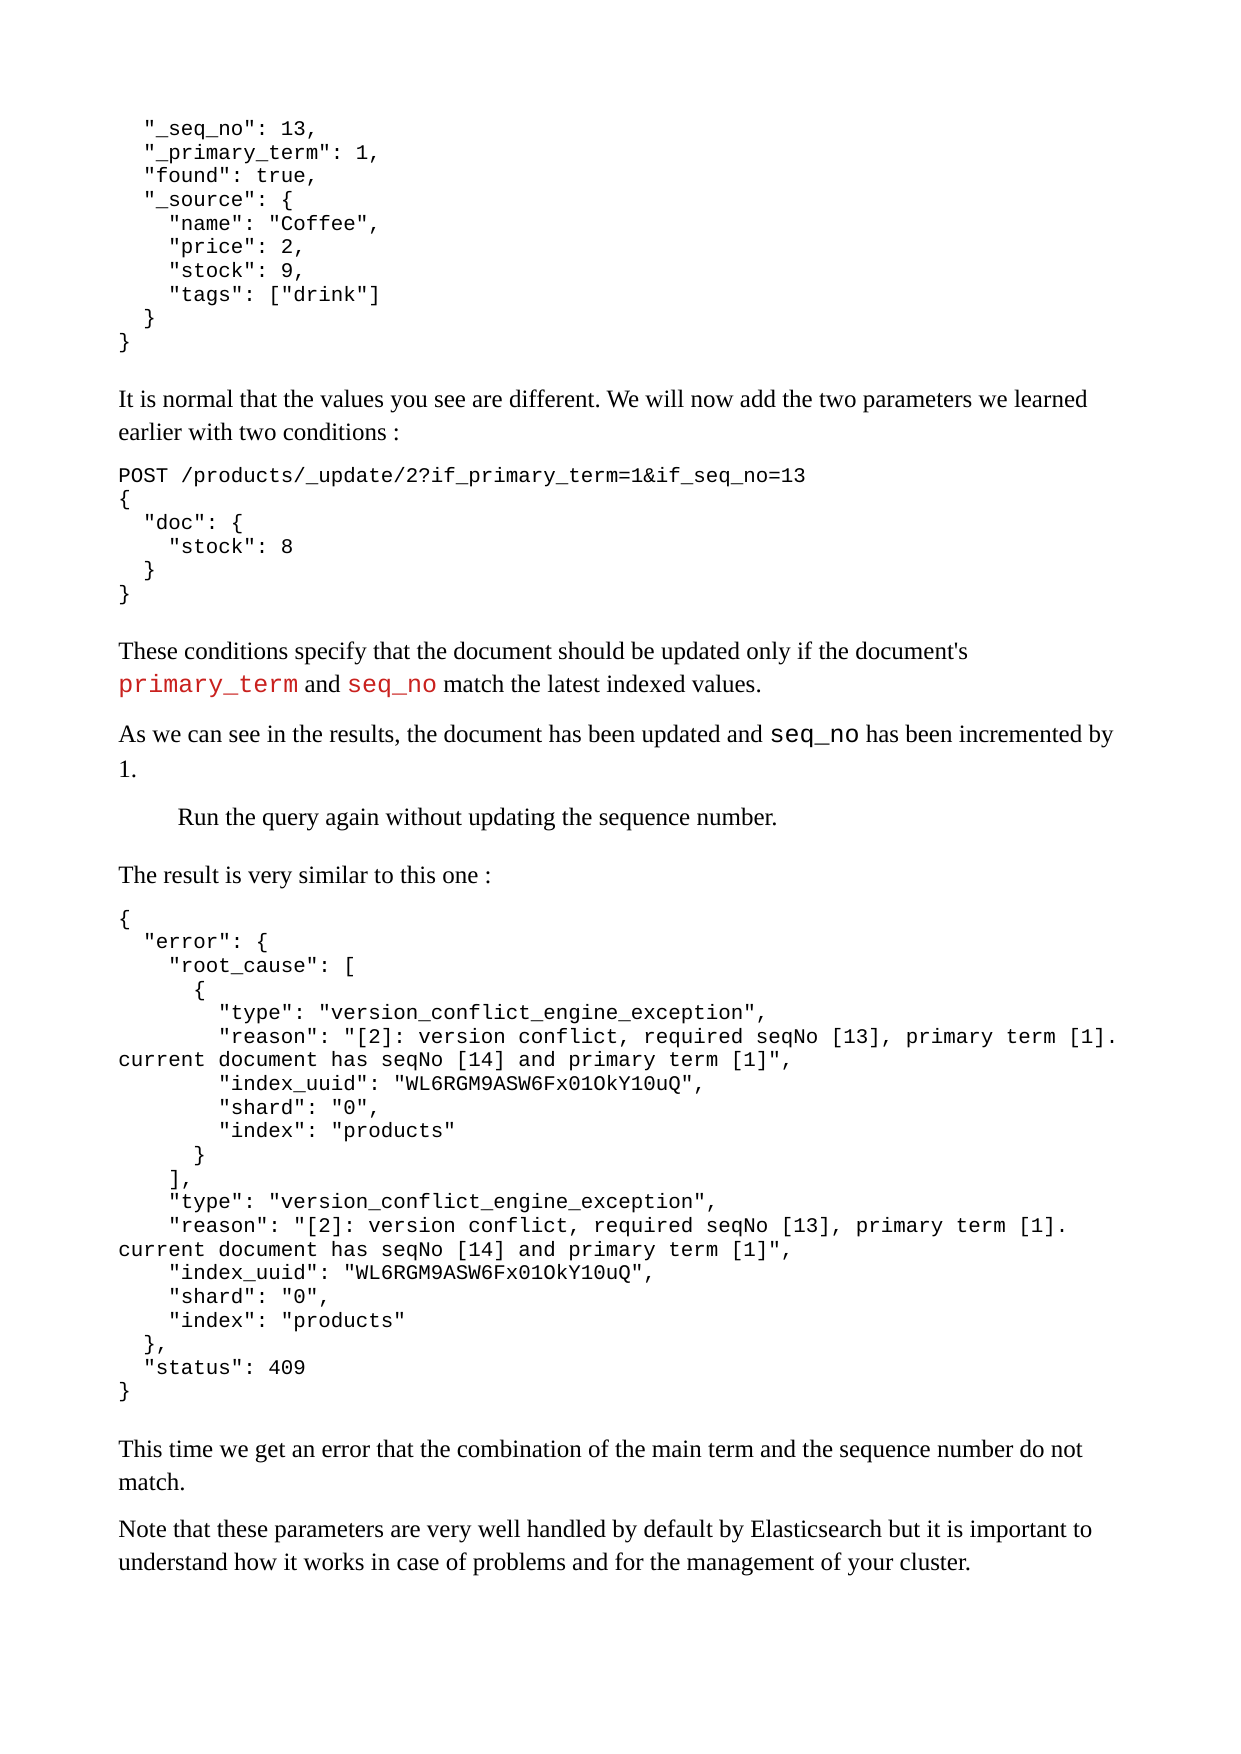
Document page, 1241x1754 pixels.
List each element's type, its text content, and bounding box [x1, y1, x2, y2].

text "stock": 9, [118, 260, 1122, 284]
text "tags": ["drink"] [118, 284, 1122, 307]
text POST /products/_update/2?if_primary_term=1&if_seq_no=13 [118, 465, 1122, 488]
text "type": "version_conflict_engine_exception", [118, 1002, 1122, 1026]
text "root_cause": [ [118, 955, 1122, 978]
text ], [118, 1168, 1122, 1191]
text { [118, 978, 1122, 1002]
text Run the query again without updating the sequence number. [177, 802, 1063, 831]
text } [118, 1144, 1122, 1168]
text } [118, 331, 1122, 354]
text "index_uuid": "WL6RGM9ASW6Fx01OkY10uQ", [118, 1073, 1122, 1097]
text } [118, 307, 1122, 331]
text } [118, 583, 1122, 607]
text "index": "products" [118, 1309, 1122, 1333]
text "type": "version_conflict_engine_exception", [118, 1191, 1122, 1215]
text "shard": "0", [118, 1097, 1122, 1120]
text "name": "Coffee", [118, 213, 1122, 236]
text "doc": { [118, 512, 1122, 536]
text As we can see in the results, the document has been updated and seq_no has been incremented by 1. [118, 719, 1122, 783]
text "status": 409 [118, 1357, 1122, 1381]
text "_seq_no": 13, [118, 118, 1122, 142]
text { [118, 908, 1122, 931]
text }, [118, 1333, 1122, 1357]
text "error": { [118, 931, 1122, 955]
text "_primary_term": 1, [118, 142, 1122, 165]
text { [118, 488, 1122, 512]
text } [118, 1381, 1122, 1404]
text "index": "products" [118, 1120, 1122, 1144]
text "shard": "0", [118, 1286, 1122, 1309]
text "index_uuid": "WL6RGM9ASW6Fx01OkY10uQ", [118, 1262, 1122, 1286]
text "stock": 8 [118, 536, 1122, 559]
text "_source": { [118, 189, 1122, 213]
text The result is very similar to this one : [118, 860, 1122, 889]
text "reason": "[2]: version conflict, required seqNo [13], primary term [1]. current document has seqNo [14] and primary term [1]", [118, 1215, 1122, 1262]
text "found": true, [118, 165, 1122, 189]
text } [118, 559, 1122, 583]
text "reason": "[2]: version conflict, required seqNo [13], primary term [1]. current document has seqNo [14] and primary term [1]", [118, 1026, 1122, 1073]
text This time we get an error that the combination of the main term and the sequence number do not match. [118, 1434, 1122, 1495]
text Note that these parameters are very well handled by default by Elasticsearch but it is important to understand how it works in case of problems and for the management of your cluster. [118, 1514, 1122, 1576]
text "price": 2, [118, 236, 1122, 260]
text These conditions specify that the document should be updated only if the document's primary_term and seq_no match the latest indexed values. [118, 636, 1122, 700]
text It is normal that the values you see are different. We will now add the two parameters we learned earlier with two conditions : [118, 384, 1122, 446]
